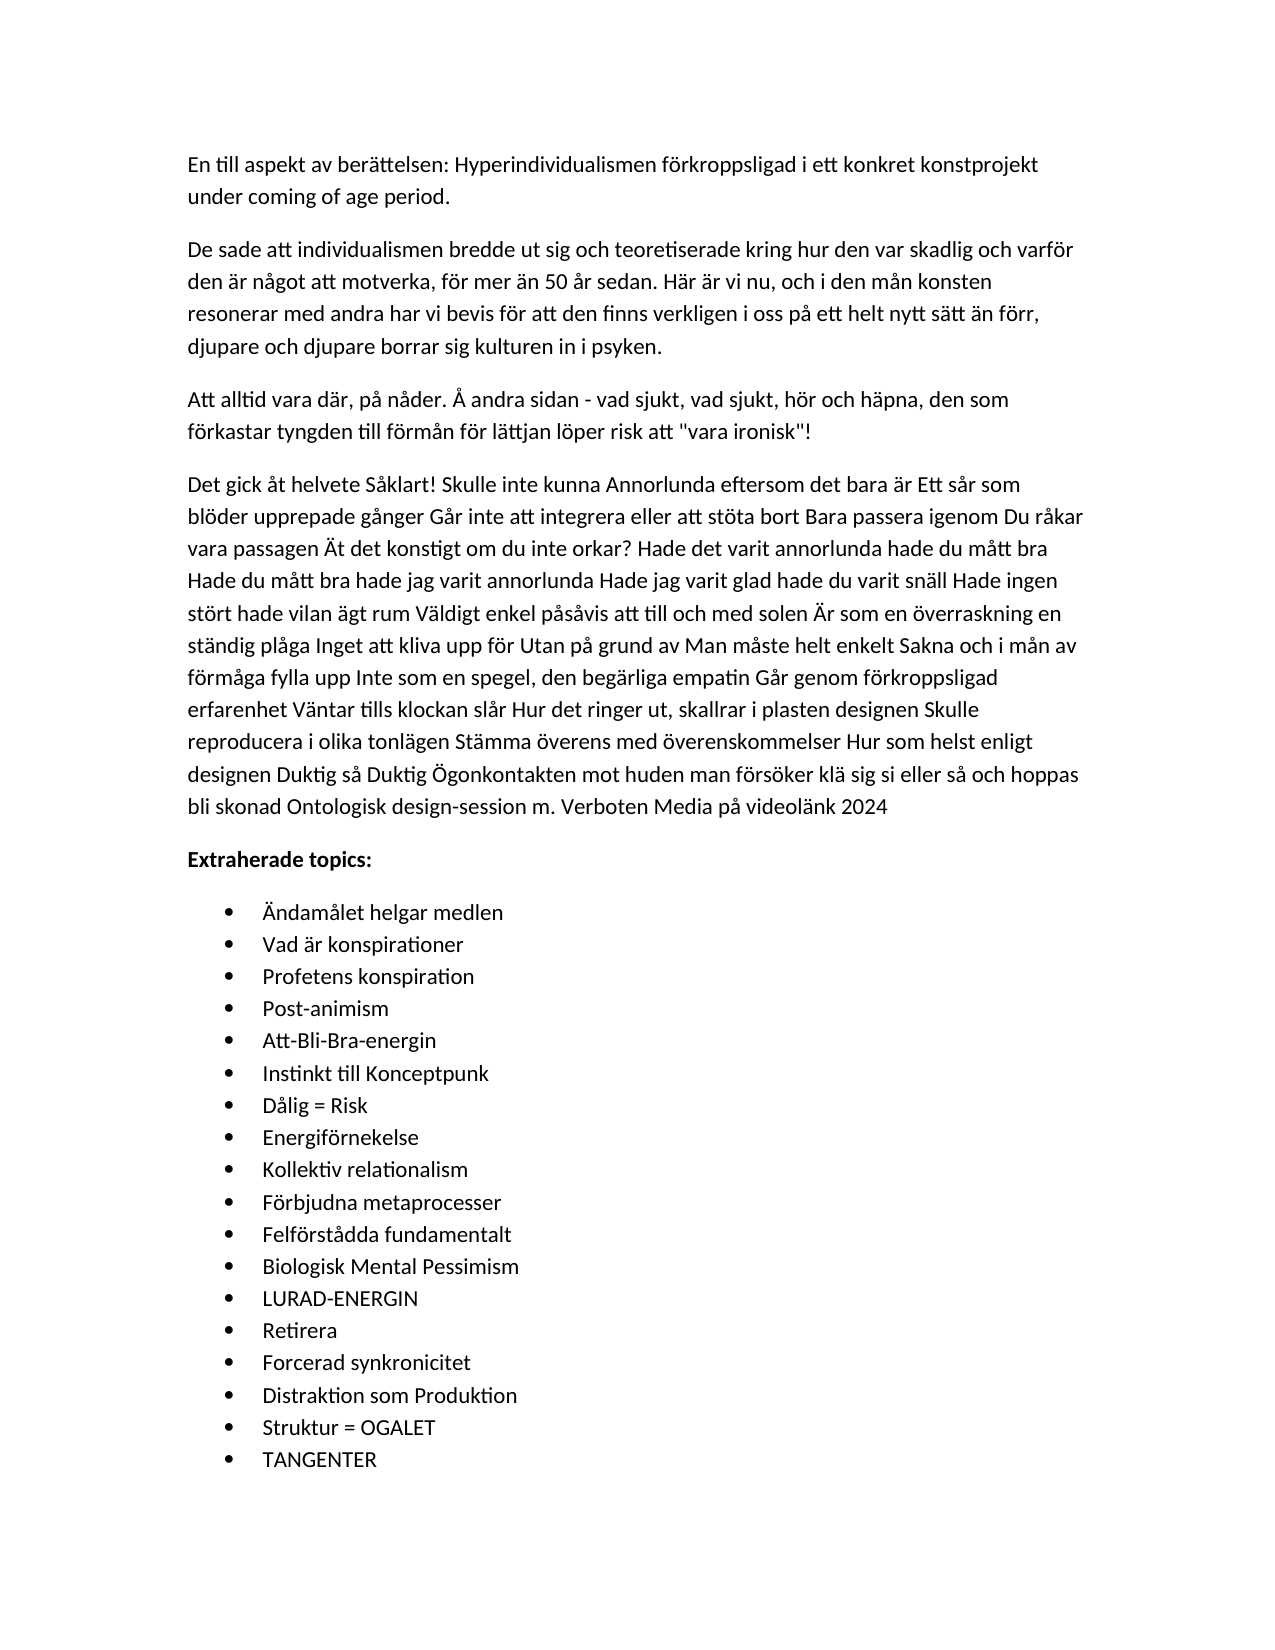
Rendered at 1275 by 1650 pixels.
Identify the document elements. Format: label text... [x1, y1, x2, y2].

list Profetens konspiration [225, 962, 1087, 990]
text Extraherade topics: [187, 845, 1087, 873]
list Distraktion som Produktion [225, 1381, 1087, 1409]
list Dålig = Risk [225, 1091, 1087, 1119]
list Ändamålet helgar medlen [225, 898, 1087, 926]
list Kollektiv relationalism [225, 1155, 1087, 1183]
list TANGENTER [225, 1445, 1087, 1473]
text De sade att individualismen bredde ut sig och teoretiserade kring hur den var skadlig och varför den är något att motverka, för mer än 50 år sedan. Här är vi nu, och i den mån konsten resonerar med andra har vi bevis för att den finns verkligen i oss på ett helt nytt sätt än förr, djupare och djupare borrar sig kulturen in i psyken. [187, 235, 1087, 360]
list Struktur = OGALET [225, 1413, 1087, 1441]
text Det gick åt helvete Såklart! Skulle inte kunna Annorlunda eftersom det bara är Ett sår som blöder upprepade gånger Går inte att integrera eller att stöta bort Bara passera igenom Du råkar vara passagen Ät det konstigt om du inte orkar? Hade det varit annorlunda hade du mått bra Hade du mått bra hade jag varit annorlunda Hade jag varit glad hade du varit snäll Hade ingen stört hade vilan ägt rum Väldigt enkel påsåvis att till och med solen Är som en överraskning en ständig plåga Inget att kliva upp för Utan på grund av Man måste helt enkelt Sakna och i mån av förmåga fylla upp Inte som en spegel, den begärliga empatin Går genom förkroppsligad erfarenhet Väntar tills klockan slår Hur det ringer ut, skallrar i plasten designen Skulle reproducera i olika tonlägen Stämma överens med överenskommelser Hur som helst enligt designen Duktig så Duktig Ögonkontakten mot huden man försöker klä sig si eller så och hoppas bli skonad Ontologisk design-session m. Verboten Media på videolänk 2024 [187, 470, 1087, 820]
list Att-Bli-Bra-energin [225, 1027, 1087, 1055]
list Vad är konspirationer [225, 930, 1087, 958]
list LURAD-ENERGIN [225, 1284, 1087, 1312]
list Felförstådda fundamentalt [225, 1220, 1087, 1248]
list Post-animism [225, 994, 1087, 1022]
list Energiförnekelse [225, 1123, 1087, 1151]
list Forcerad synkronicitet [225, 1348, 1087, 1377]
text En till aspekt av berättelsen: Hyperindividualismen förkroppsligad i ett konkret konstprojekt under coming of age period. [187, 150, 1087, 210]
list Instinkt till Konceptpunk [225, 1059, 1087, 1087]
list Retirera [225, 1316, 1087, 1344]
list Biologisk Mental Pessimism [225, 1252, 1087, 1280]
list Förbjudna metaprocesser [225, 1188, 1087, 1216]
text Att alltid vara där, på nåder. Å andra sidan - vad sjukt, vad sjukt, hör och häpna, den som förkastar tyngden till förmån för lättjan löper risk att "vara ironisk"! [187, 385, 1087, 445]
